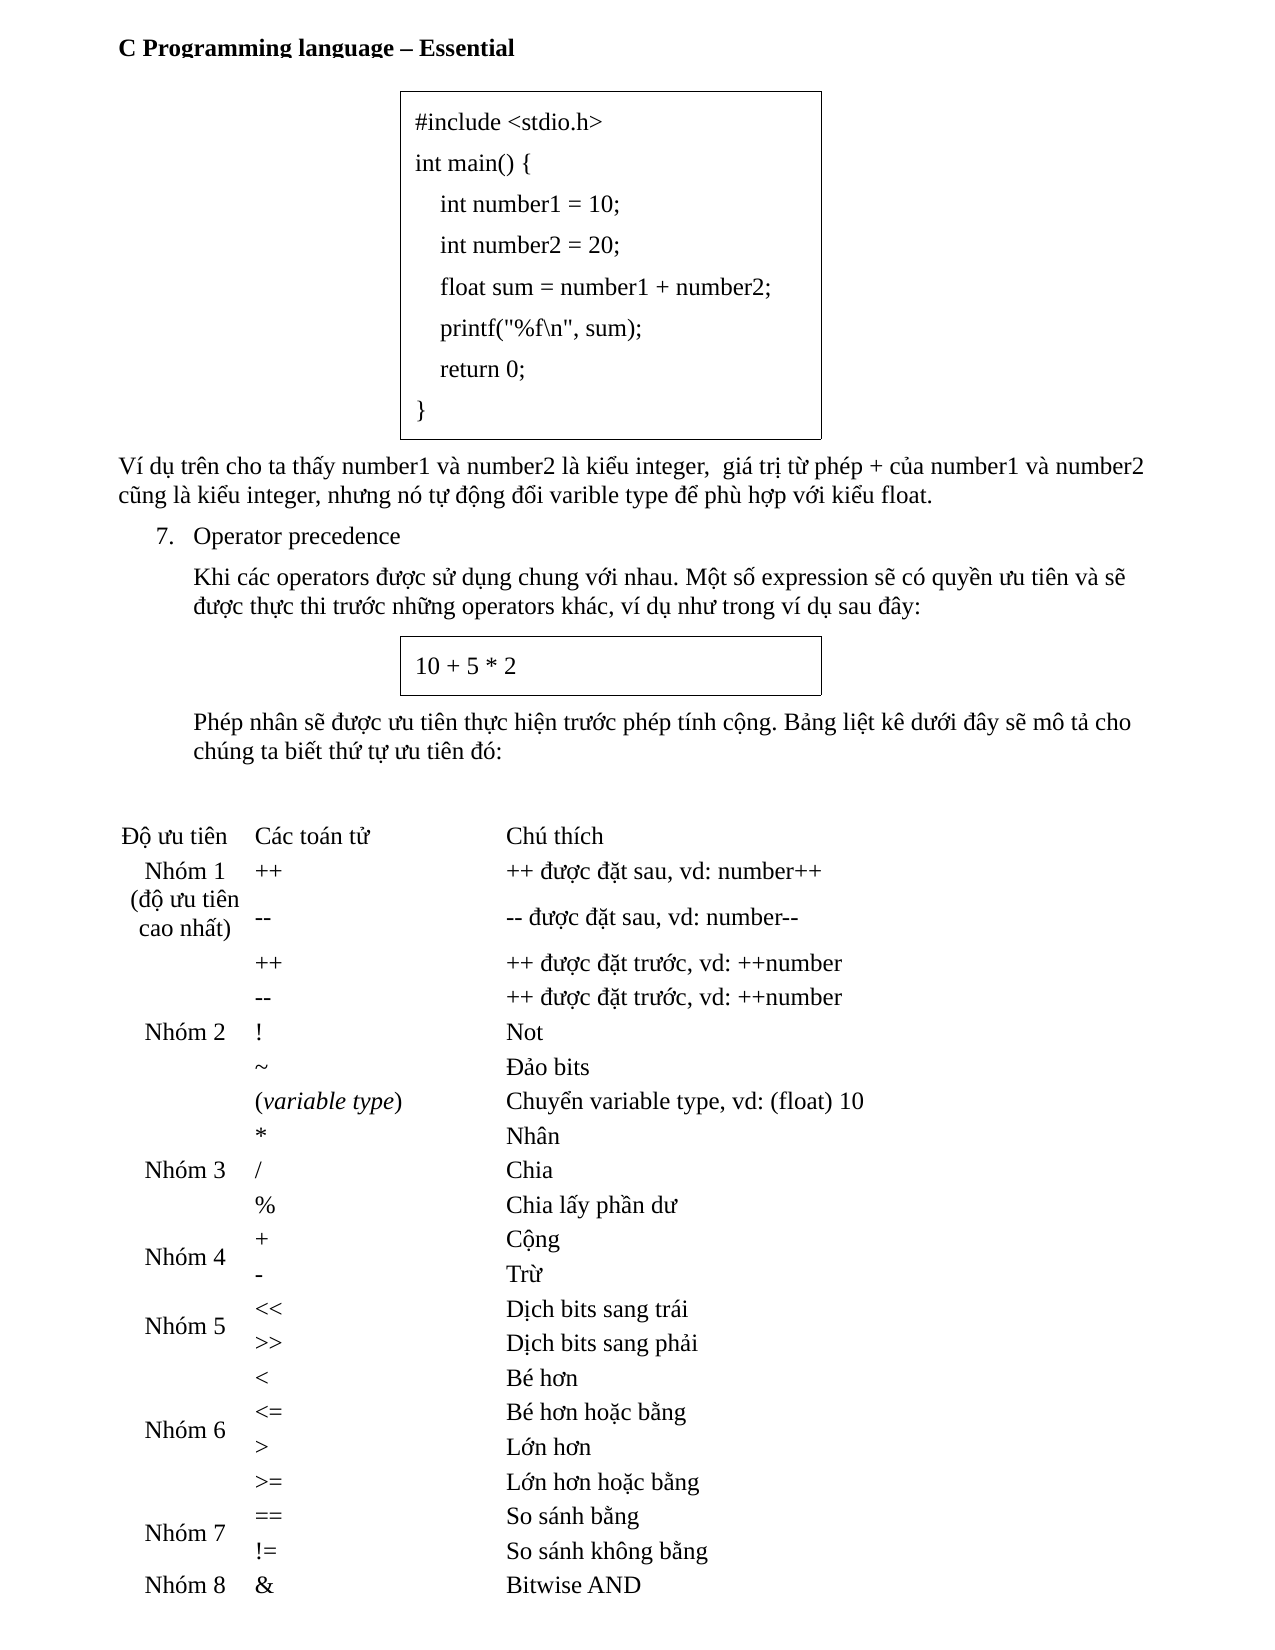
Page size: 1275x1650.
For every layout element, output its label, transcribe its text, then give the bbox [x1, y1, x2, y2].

table_header Chú thích [503, 818, 1157, 853]
table_cell % [252, 1187, 503, 1222]
table_cell != [252, 1533, 503, 1567]
table_cell Nhóm 4 [118, 1222, 252, 1291]
table_cell >= [252, 1464, 503, 1498]
text printf("%f\n", sum); [415, 313, 806, 342]
table_cell Nhóm 8 [118, 1568, 252, 1602]
table_cell Lớn hơn hoặc bằng [503, 1464, 1157, 1498]
table_cell < [252, 1360, 503, 1394]
table_cell So sánh không bằng [503, 1533, 1157, 1567]
text } [415, 395, 806, 424]
table_cell ++ [252, 853, 503, 887]
table_cell Chuyển variable type, vd: (float) 10 [503, 1083, 1157, 1118]
table_cell & [252, 1568, 503, 1602]
list Khi các operators được sử dụng chung với nhau. Một số expression sẽ có quyền ưu tiên và sẽ được thực thi trước những operators khác, ví dụ như trong ví dụ sau đây: [156, 562, 1157, 620]
table_cell ~ [252, 1049, 503, 1083]
table_cell Nhóm 1 (độ ưu tiên cao nhất) [118, 853, 252, 945]
table_cell - [252, 1256, 503, 1291]
table_cell >> [252, 1325, 503, 1360]
table_cell Bé hơn hoặc bằng [503, 1395, 1157, 1429]
table_cell (variable type) [252, 1083, 503, 1118]
text int number2 = 20; [415, 230, 806, 259]
table_cell Bé hơn [503, 1360, 1157, 1394]
table_cell Đảo bits [503, 1049, 1157, 1083]
table_header Các toán tử [252, 818, 503, 853]
table_cell ! [252, 1014, 503, 1049]
table_cell / [252, 1153, 503, 1187]
table_cell == [252, 1498, 503, 1533]
table_cell So sánh bằng [503, 1498, 1157, 1533]
text Ví dụ trên cho ta thấy number1 và number2 là kiểu integer, giá trị từ phép + của number1 và number2 cũng là kiểu integer, nhưng nó tự động đổi varible type để phù hợp với kiểu float. [118, 87, 1157, 508]
table_cell Nhóm 5 [118, 1291, 252, 1360]
table_cell Nhóm 6 [118, 1360, 252, 1498]
table_header Độ ưu tiên [118, 818, 252, 853]
table_cell Nhóm 2 [118, 945, 252, 1118]
table_cell -- [252, 980, 503, 1014]
table_cell + [252, 1222, 503, 1256]
table_cell Nhân [503, 1118, 1157, 1152]
list 10 + 5 * 2 [415, 651, 806, 680]
table_cell ++ được đặt sau, vd: number++ [503, 853, 1157, 887]
table_cell ++ được đặt trước, vd: ++number [503, 945, 1157, 979]
table_cell Nhóm 3 [118, 1118, 252, 1222]
table_cell Bitwise AND [503, 1568, 1157, 1602]
table_cell Chia lấy phần dư [503, 1187, 1157, 1222]
table_cell Lớn hơn [503, 1429, 1157, 1464]
list Phép nhân sẽ được ưu tiên thực hiện trước phép tính cộng. Bảng liệt kê dưới đây sẽ mô tả cho chúng ta biết thứ tự ưu tiên đó: [156, 632, 1157, 764]
table_cell Chia [503, 1153, 1157, 1187]
table_cell Not [503, 1014, 1157, 1049]
table_cell -- [252, 888, 503, 945]
table_cell ++ [252, 945, 503, 979]
text return 0; [415, 354, 806, 383]
list Operator precedence [156, 521, 1157, 550]
table_cell Dịch bits sang trái [503, 1291, 1157, 1325]
table_cell << [252, 1291, 503, 1325]
table_cell <= [252, 1395, 503, 1429]
table_cell > [252, 1429, 503, 1464]
table_cell Trừ [503, 1256, 1157, 1291]
table_cell * [252, 1118, 503, 1152]
text #include <stdio.h> [415, 107, 806, 135]
text float sum = number1 + number2; [415, 272, 806, 300]
text int main() { [415, 148, 806, 177]
table_cell Nhóm 7 [118, 1498, 252, 1567]
table_cell ++ được đặt trước, vd: ++number [503, 980, 1157, 1014]
table_cell Cộng [503, 1222, 1157, 1256]
table_cell Dịch bits sang phải [503, 1325, 1157, 1360]
table_cell -- được đặt sau, vd: number-- [503, 888, 1157, 945]
text int number1 = 10; [415, 189, 806, 218]
